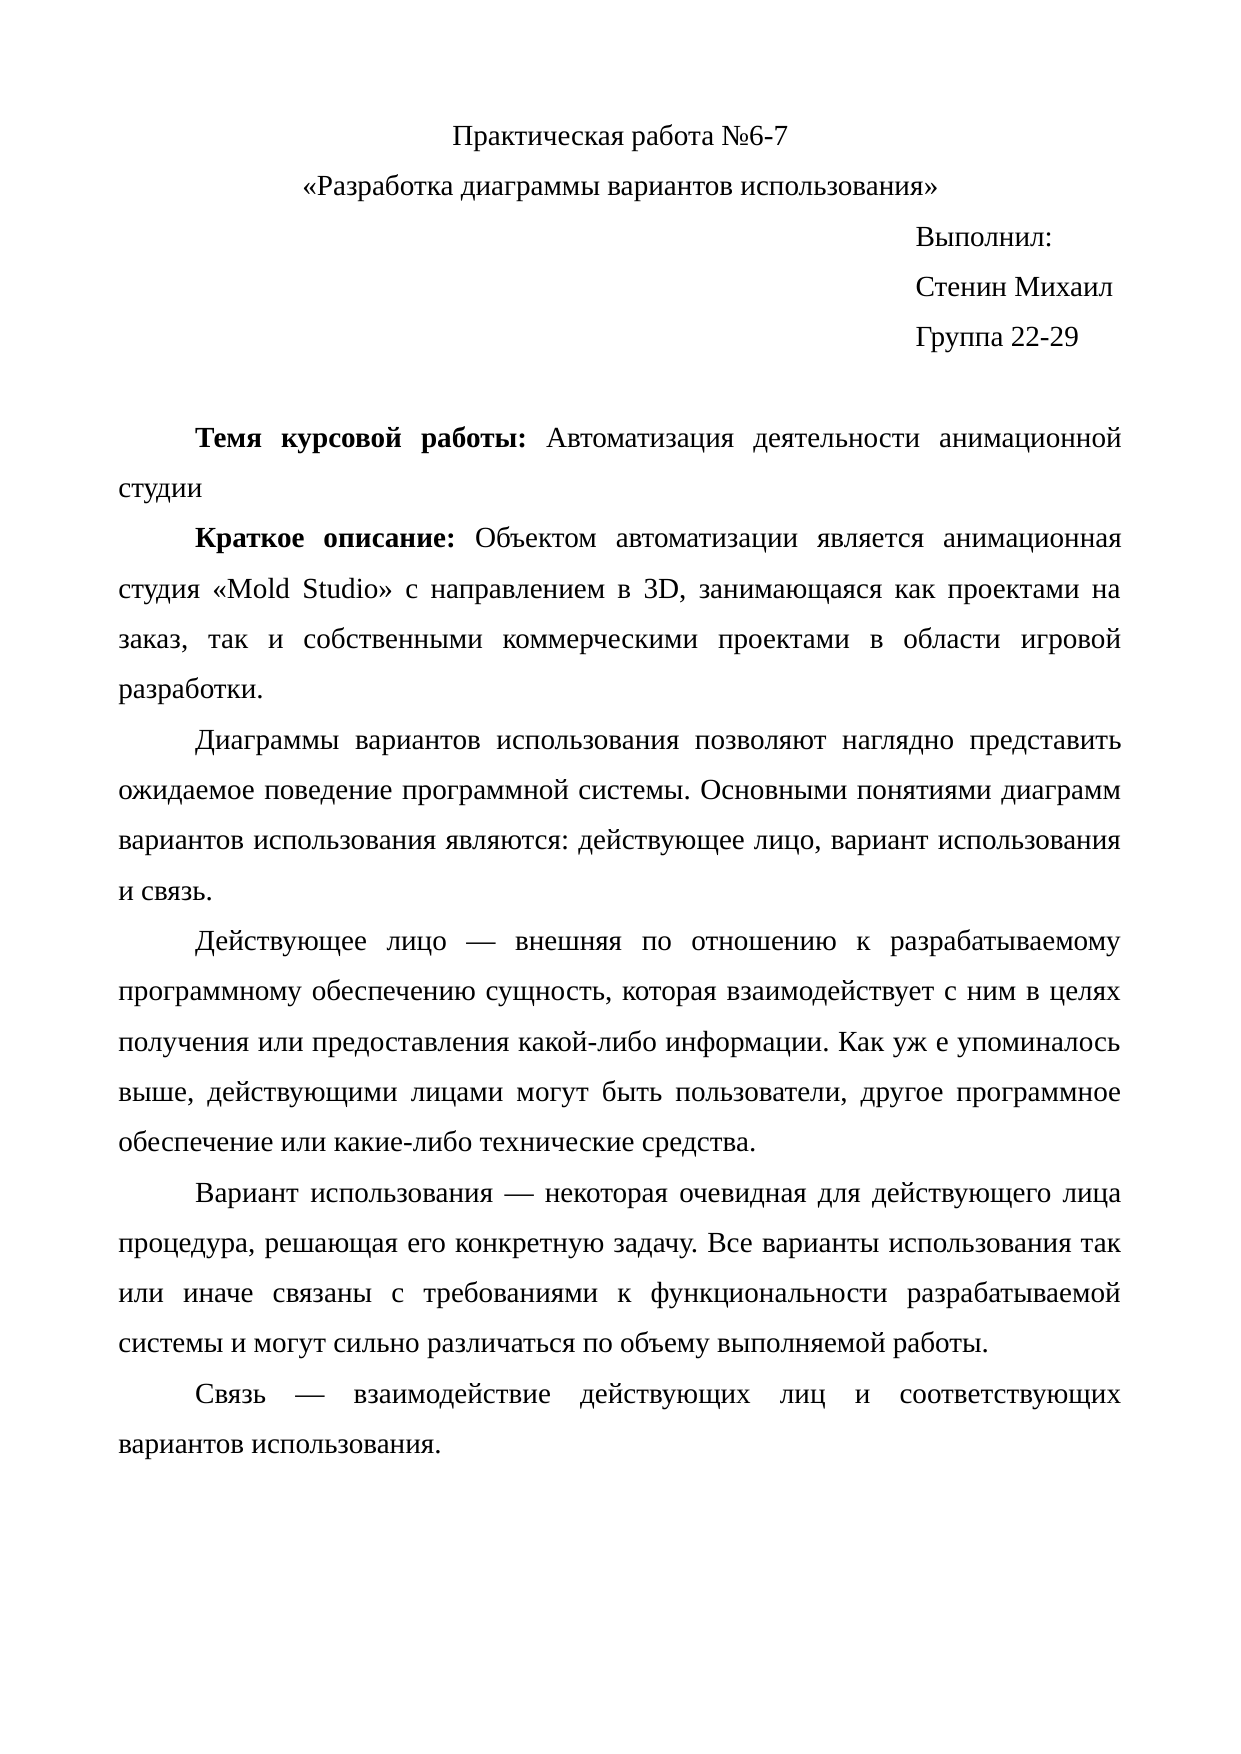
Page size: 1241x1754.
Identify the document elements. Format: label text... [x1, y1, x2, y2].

text Темя курсовой работы: Автоматизация деятельности анимационной студии [118, 420, 1122, 504]
text Краткое описание: Объектом автоматизации является анимационная студия «Mold Studio» с направлением в 3D, занимающаяся как проектами на заказ, так и собственными коммерческими проектами в области игровой разработки. [118, 521, 1122, 705]
text Практическая работа №6-7 [118, 118, 1122, 152]
text Выполнил: [915, 219, 1122, 252]
text «Разработка диаграммы вариантов использования» [118, 168, 1122, 202]
text Связь — взаимодействие действующих лиц и соответствующих вариантов использования. [118, 1376, 1122, 1460]
text Группа 22-29 [915, 319, 1122, 353]
text Диаграммы вариантов использования позволяют наглядно представить ожидаемое поведение программной системы. Основными понятиями диаграмм вариантов использования являются: действующее лицо, вариант использования и связь. [118, 722, 1122, 906]
text Стенин Михаил [915, 269, 1122, 303]
text Действующее лицо — внешняя по отношению к разрабатываемому программному обеспечению сущность, которая взаимодействует с ним в целях получения или предоставления какой-либо информации. Как уж е упоминалось выше, действующими лицами могут быть пользователи, другое программное обеспечение или какие-либо технические средства. [118, 923, 1122, 1158]
text Вариант использования — некоторая очевидная для действующего лица процедура, решающая его конкретную задачу. Все варианты использования так или иначе связаны с требованиями к функциональности разрабатываемой системы и могут сильно различаться по объему выполняемой работы. [118, 1175, 1122, 1359]
